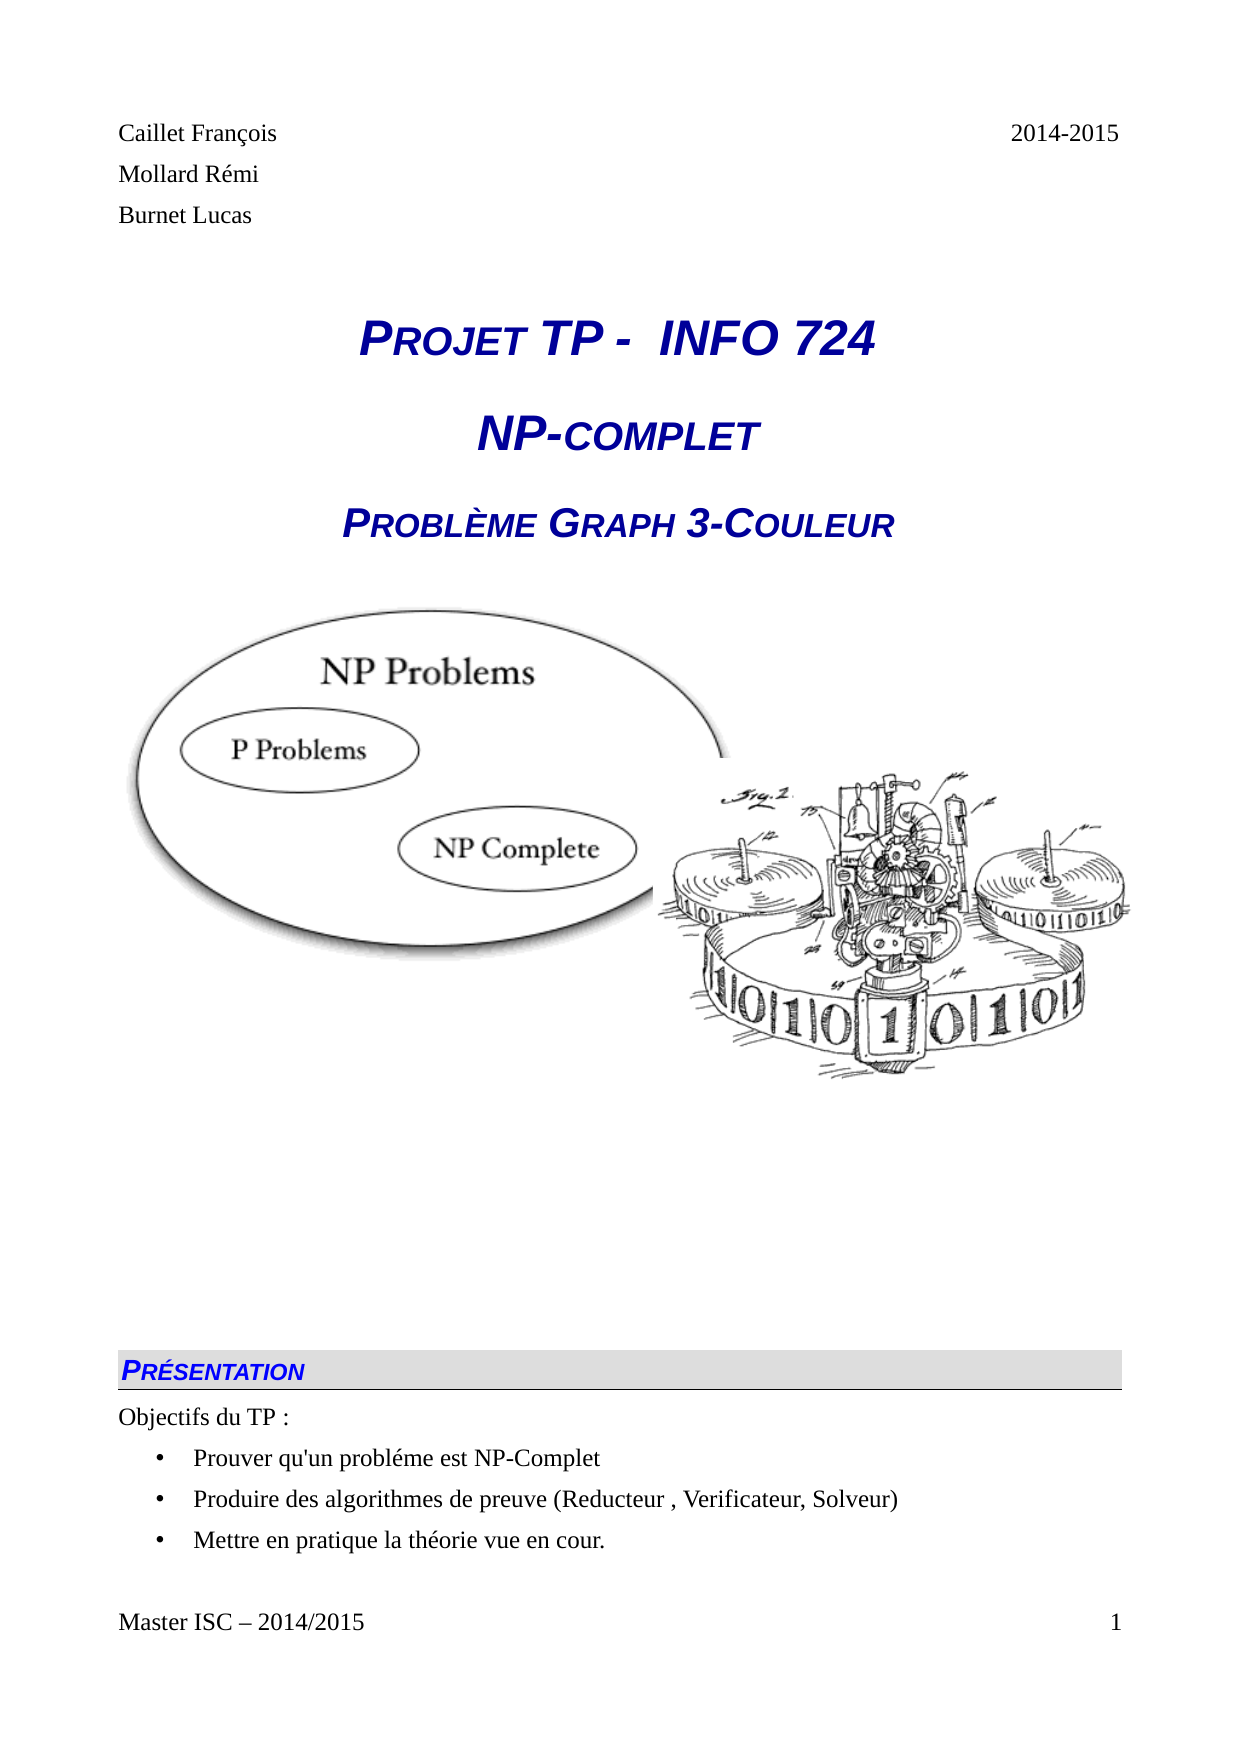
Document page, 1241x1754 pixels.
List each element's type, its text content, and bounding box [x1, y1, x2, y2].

list Produire des algorithmes de preuve (Reducteur , Verificateur, Solveur) [156, 1484, 1122, 1513]
subtitle Présentation [118, 1350, 1122, 1389]
text Burnet Lucas [118, 201, 1122, 229]
text Caillet François 2014-2015 [118, 118, 1122, 147]
subtitle Problème Graph 3-Couleur [118, 498, 1122, 546]
picture [105, 584, 1136, 1090]
text Objectifs du TP : [118, 1402, 1122, 1431]
subtitle Projet TP - INFO 724 [118, 308, 1122, 366]
list Mettre en pratique la théorie vue en cour. [156, 1526, 1122, 1554]
subtitle NP-complet [118, 403, 1122, 461]
list Prouver qu'un probléme est NP-Complet [156, 1443, 1122, 1472]
text Mollard Rémi [118, 159, 1122, 188]
